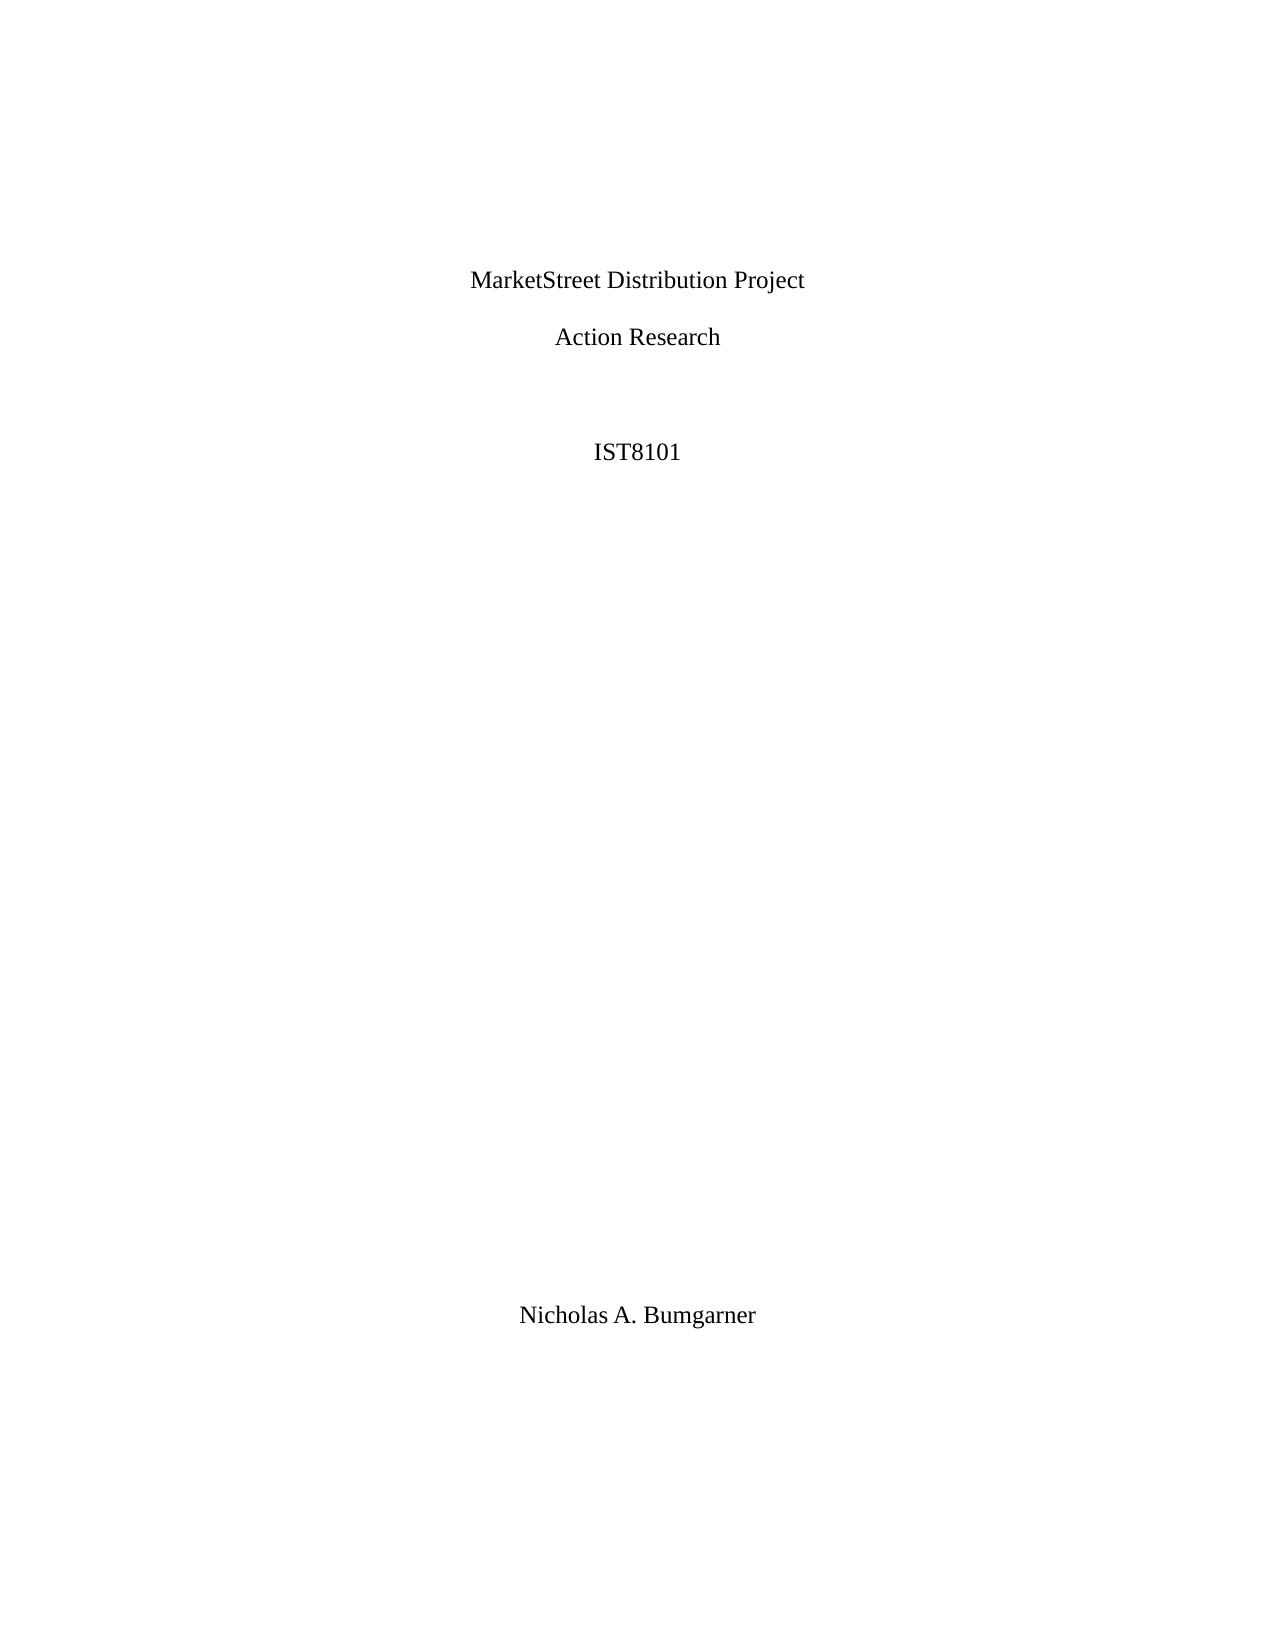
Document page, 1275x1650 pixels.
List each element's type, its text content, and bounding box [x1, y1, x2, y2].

text Action Research [187, 322, 1087, 351]
text MarketStreet Distribution Project [187, 265, 1087, 294]
text Nicholas A. Bumgarner [187, 1300, 1087, 1329]
text IST8101 [187, 437, 1087, 466]
